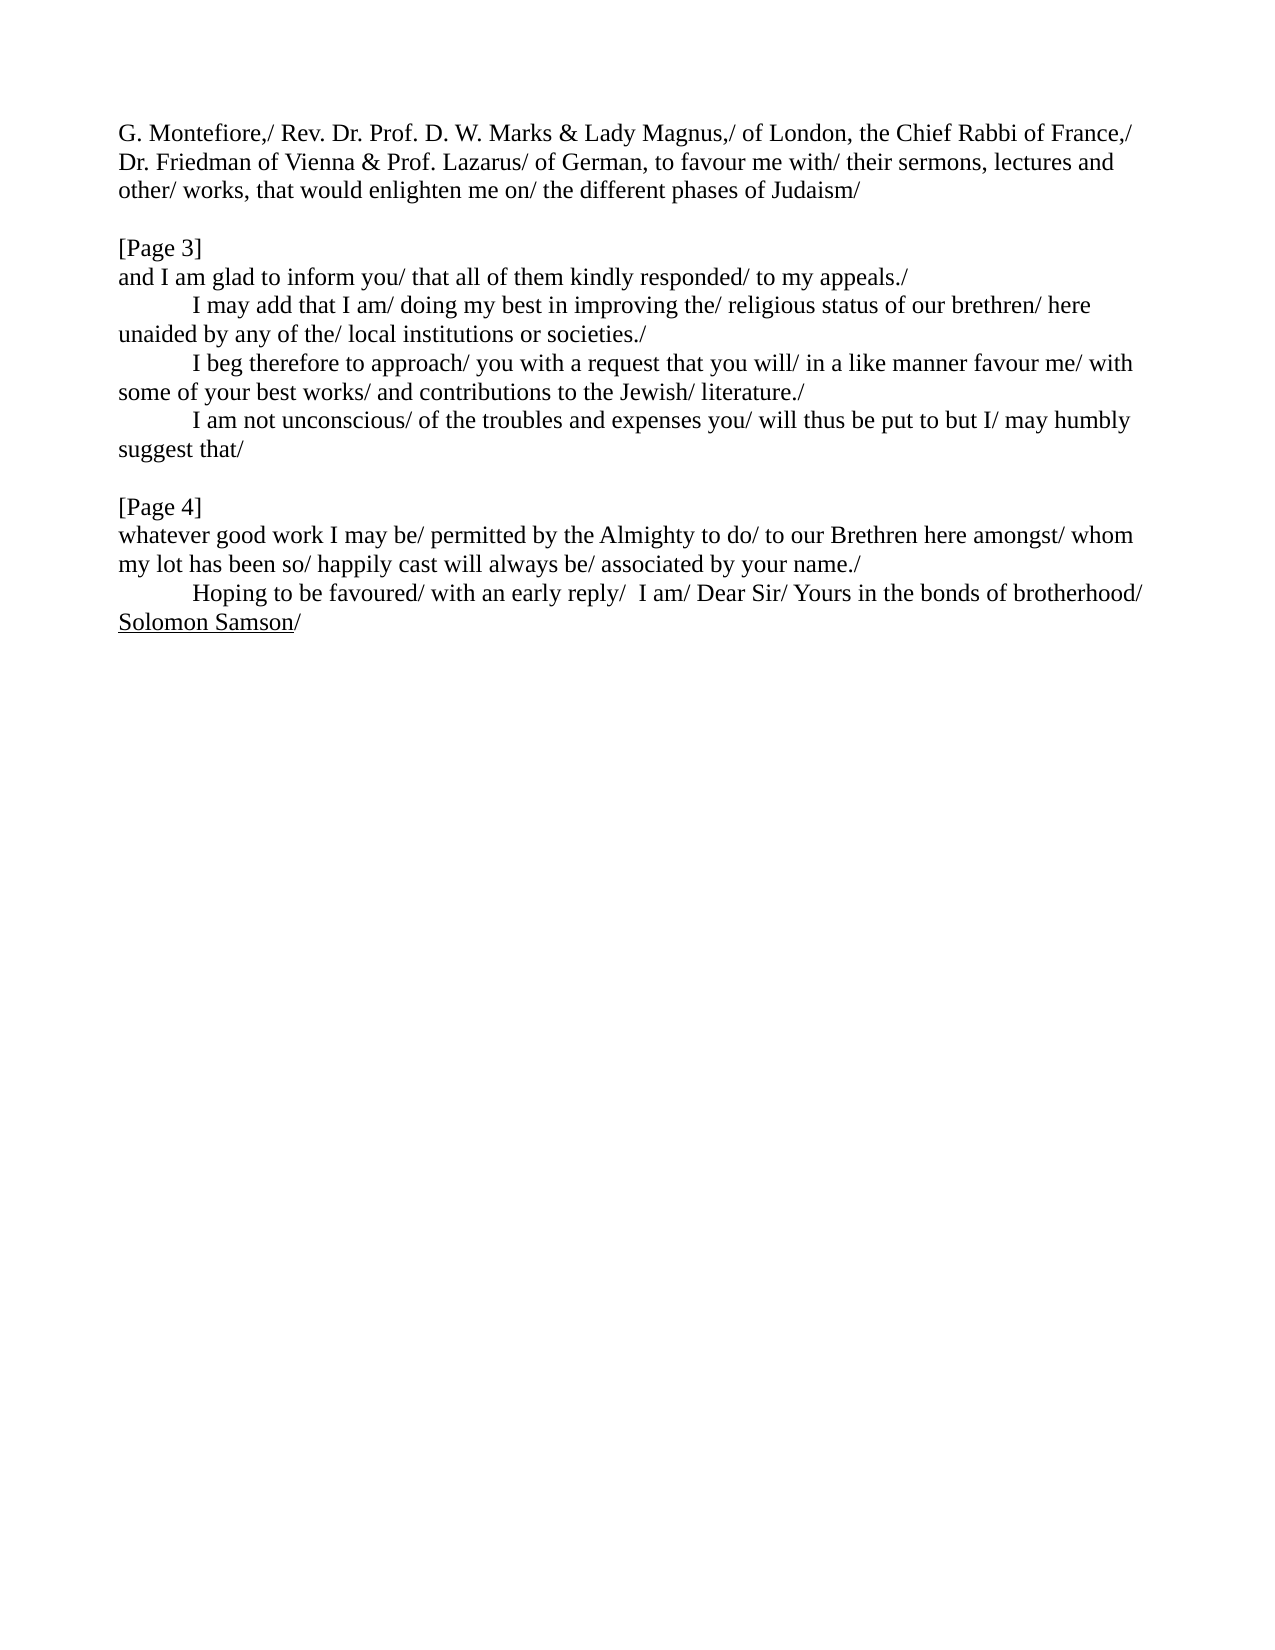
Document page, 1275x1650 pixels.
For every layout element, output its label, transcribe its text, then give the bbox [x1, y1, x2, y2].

text whatever good work I may be/ permitted by the Almighty to do/ to our Brethren here amongst/ whom my lot has been so/ happily cast will always be/ associated by your name./ [118, 521, 1157, 578]
text [Page 4] [118, 492, 1157, 521]
text G. Montefiore,/ Rev. Dr. Prof. D. W. Marks & Lady Magnus,/ of London, the Chief Rabbi of France,/ Dr. Friedman of Vienna & Prof. Lazarus/ of German, to favour me with/ their sermons, lectures and other/ works, that would enlighten me on/ the different phases of Judaism/ [118, 118, 1157, 204]
text I may add that I am/ doing my best in improving the/ religious status of our brethren/ here unaided by any of the/ local institutions or societies./ [118, 291, 1157, 348]
text I beg therefore to approach/ you with a request that you will/ in a like manner favour me/ with some of your best works/ and contributions to the Jewish/ literature./ [118, 348, 1157, 406]
text Hoping to be favoured/ with an early reply/ I am/ Dear Sir/ Yours in the bonds of brotherhood/ Solomon Samson/ [118, 578, 1157, 636]
text I am not unconscious/ of the troubles and expenses you/ will thus be put to but I/ may humbly suggest that/ [118, 406, 1157, 463]
text [Page 3] [118, 233, 1157, 262]
text and I am glad to inform you/ that all of them kindly responded/ to my appeals./ [118, 262, 1157, 291]
